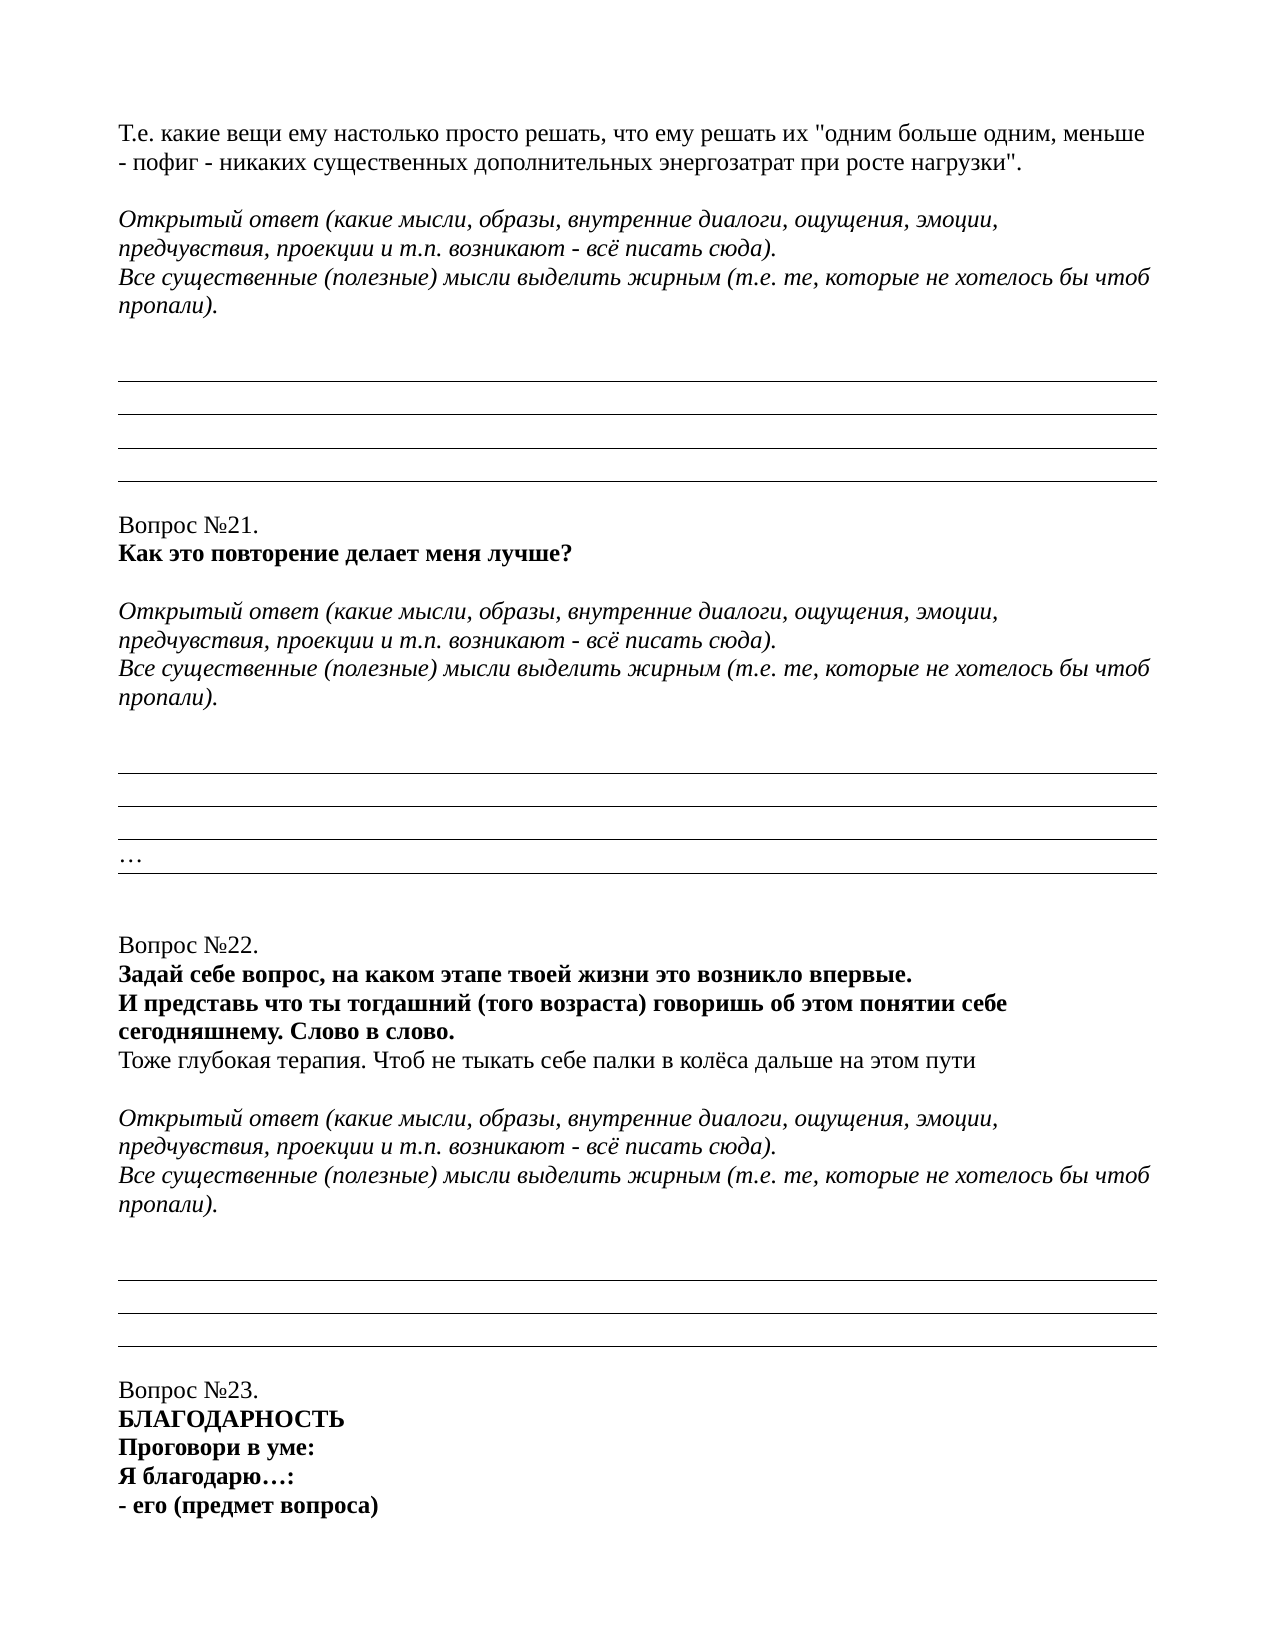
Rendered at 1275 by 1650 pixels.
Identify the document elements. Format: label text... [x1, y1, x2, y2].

text Открытый ответ (какие мысли, образы, внутренние диалоги, ощущения, эмоции, предчувствия, проекции и т.п. возникают - всё писать сюда). [118, 1103, 1157, 1160]
text Все существенные (полезные) мысли выделить жирным (т.е. те, которые не хотелось бы чтоб пропали). [118, 1160, 1157, 1218]
text Тоже глубокая терапия. Чтоб не тыкать себе палки в колёса дальше на этом пути [118, 1045, 1157, 1074]
text Задай себе вопрос, на каком этапе твоей жизни это возникло впервые. [118, 959, 1157, 988]
text Вопрос №23. [118, 1375, 1157, 1404]
text БЛАГОДАРНОСТЬ [118, 1404, 1157, 1432]
text Т.е. какие вещи ему настолько просто решать, что ему решать их "одним больше одним, меньше - пофиг - никаких существенных дополнительных энергозатрат при росте нагрузки". [118, 118, 1157, 176]
text Вопрос №21. [118, 510, 1157, 538]
text Проговори в уме: [118, 1432, 1157, 1461]
text И представь что ты тогдашний (того возраста) говоришь об этом понятии себе сегодняшнему. Слово в слово. [118, 988, 1157, 1045]
text … [118, 840, 1157, 873]
text Все существенные (полезные) мысли выделить жирным (т.е. те, которые не хотелось бы чтоб пропали). [118, 262, 1157, 319]
text Открытый ответ (какие мысли, образы, внутренние диалоги, ощущения, эмоции, предчувствия, проекции и т.п. возникают - всё писать сюда). [118, 596, 1157, 653]
text Открытый ответ (какие мысли, образы, внутренние диалоги, ощущения, эмоции, предчувствия, проекции и т.п. возникают - всё писать сюда). [118, 204, 1157, 262]
text Как это повторение делает меня лучше? [118, 538, 1157, 567]
text - его (предмет вопроса) [118, 1490, 1157, 1519]
text Все существенные (полезные) мысли выделить жирным (т.е. те, которые не хотелось бы чтоб пропали). [118, 653, 1157, 711]
text Вопрос №22. [118, 930, 1157, 959]
text Я благодарю…: [118, 1461, 1157, 1490]
